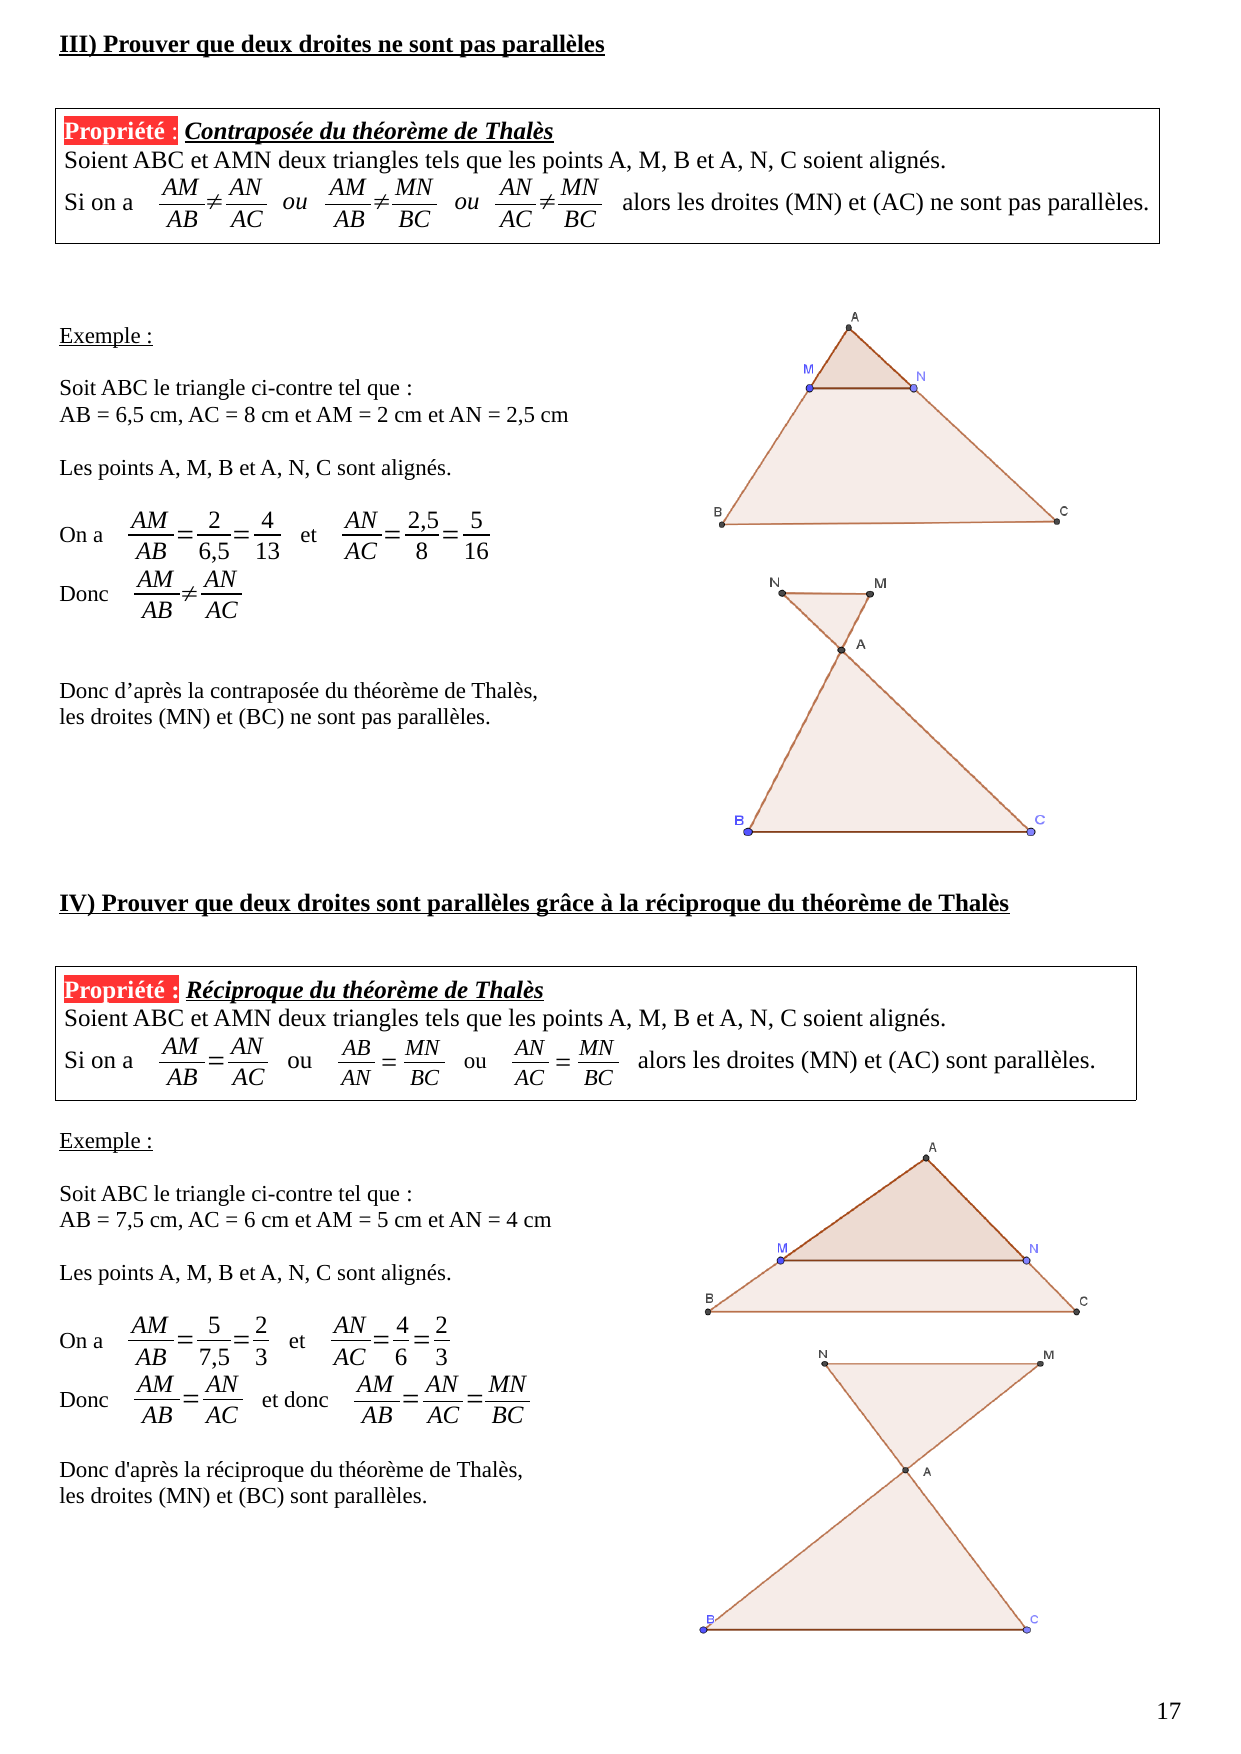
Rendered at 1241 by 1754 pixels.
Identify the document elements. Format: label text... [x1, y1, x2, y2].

text [1108, 1206, 1181, 1233]
text les droites (MN) et (BC) sont parallèles. [59, 1482, 685, 1509]
text [1051, 703, 1181, 729]
text les droites (MN) et (BC) ne sont pas parallèles. [59, 703, 720, 729]
picture [685, 1346, 1061, 1638]
picture [692, 289, 1082, 544]
text On a et [59, 506, 1181, 565]
text [1108, 1180, 1181, 1206]
text [1061, 1456, 1181, 1482]
text Propriété : Contraposée du théorème de Thalès [64, 116, 1150, 145]
text AB = 7,5 cm, AC = 6 cm et AM = 5 cm et AN = 4 cm [59, 1206, 677, 1233]
text [1082, 453, 1181, 480]
text IV) Prouver que deux droites sont parallèles grâce à la réciproque du théorème de Thalès [59, 888, 1181, 916]
text AB = 6,5 cm, AC = 8 cm et AM = 2 cm et AN = 2,5 cm [59, 401, 692, 427]
text [1061, 1371, 1181, 1430]
text Les points A, M, B et A, N, C sont alignés. [59, 453, 692, 480]
text [1108, 1259, 1181, 1285]
text [1082, 322, 1181, 348]
picture [720, 572, 1051, 841]
text [1082, 374, 1181, 401]
text [1061, 1482, 1181, 1509]
text Si on a ou ou alors les droites (MN) et (AC) sont parallèles. [64, 1032, 1127, 1091]
text Propriété : Réciproque du théorème de Thalès [64, 975, 1127, 1003]
text Exemple : [59, 322, 692, 348]
text Donc d'après la réciproque du théorème de Thalès, [59, 1456, 685, 1482]
text Les points A, M, B et A, N, C sont alignés. [59, 1259, 677, 1285]
text Si on a alors les droites (MN) et (AC) ne sont pas parallèles. [64, 174, 1150, 233]
text [1051, 677, 1181, 703]
text III) Prouver que deux droites ne sont pas parallèles [59, 29, 1181, 58]
text Exemple : [59, 1127, 1181, 1154]
text Soient ABC et AMN deux triangles tels que les points A, M, B et A, N, C soient alignés. [64, 145, 1150, 174]
text [1082, 401, 1181, 427]
text Donc [59, 565, 1181, 624]
text Soit ABC le triangle ci-contre tel que : [59, 1180, 677, 1206]
text Soit ABC le triangle ci-contre tel que : [59, 374, 692, 401]
text Donc d’après la contraposée du théorème de Thalès, [59, 677, 720, 703]
picture [677, 1132, 1108, 1332]
text On a et [59, 1312, 1181, 1371]
text Donc et donc [59, 1371, 685, 1430]
text Soient ABC et AMN deux triangles tels que les points A, M, B et A, N, C soient alignés. [64, 1003, 1127, 1032]
